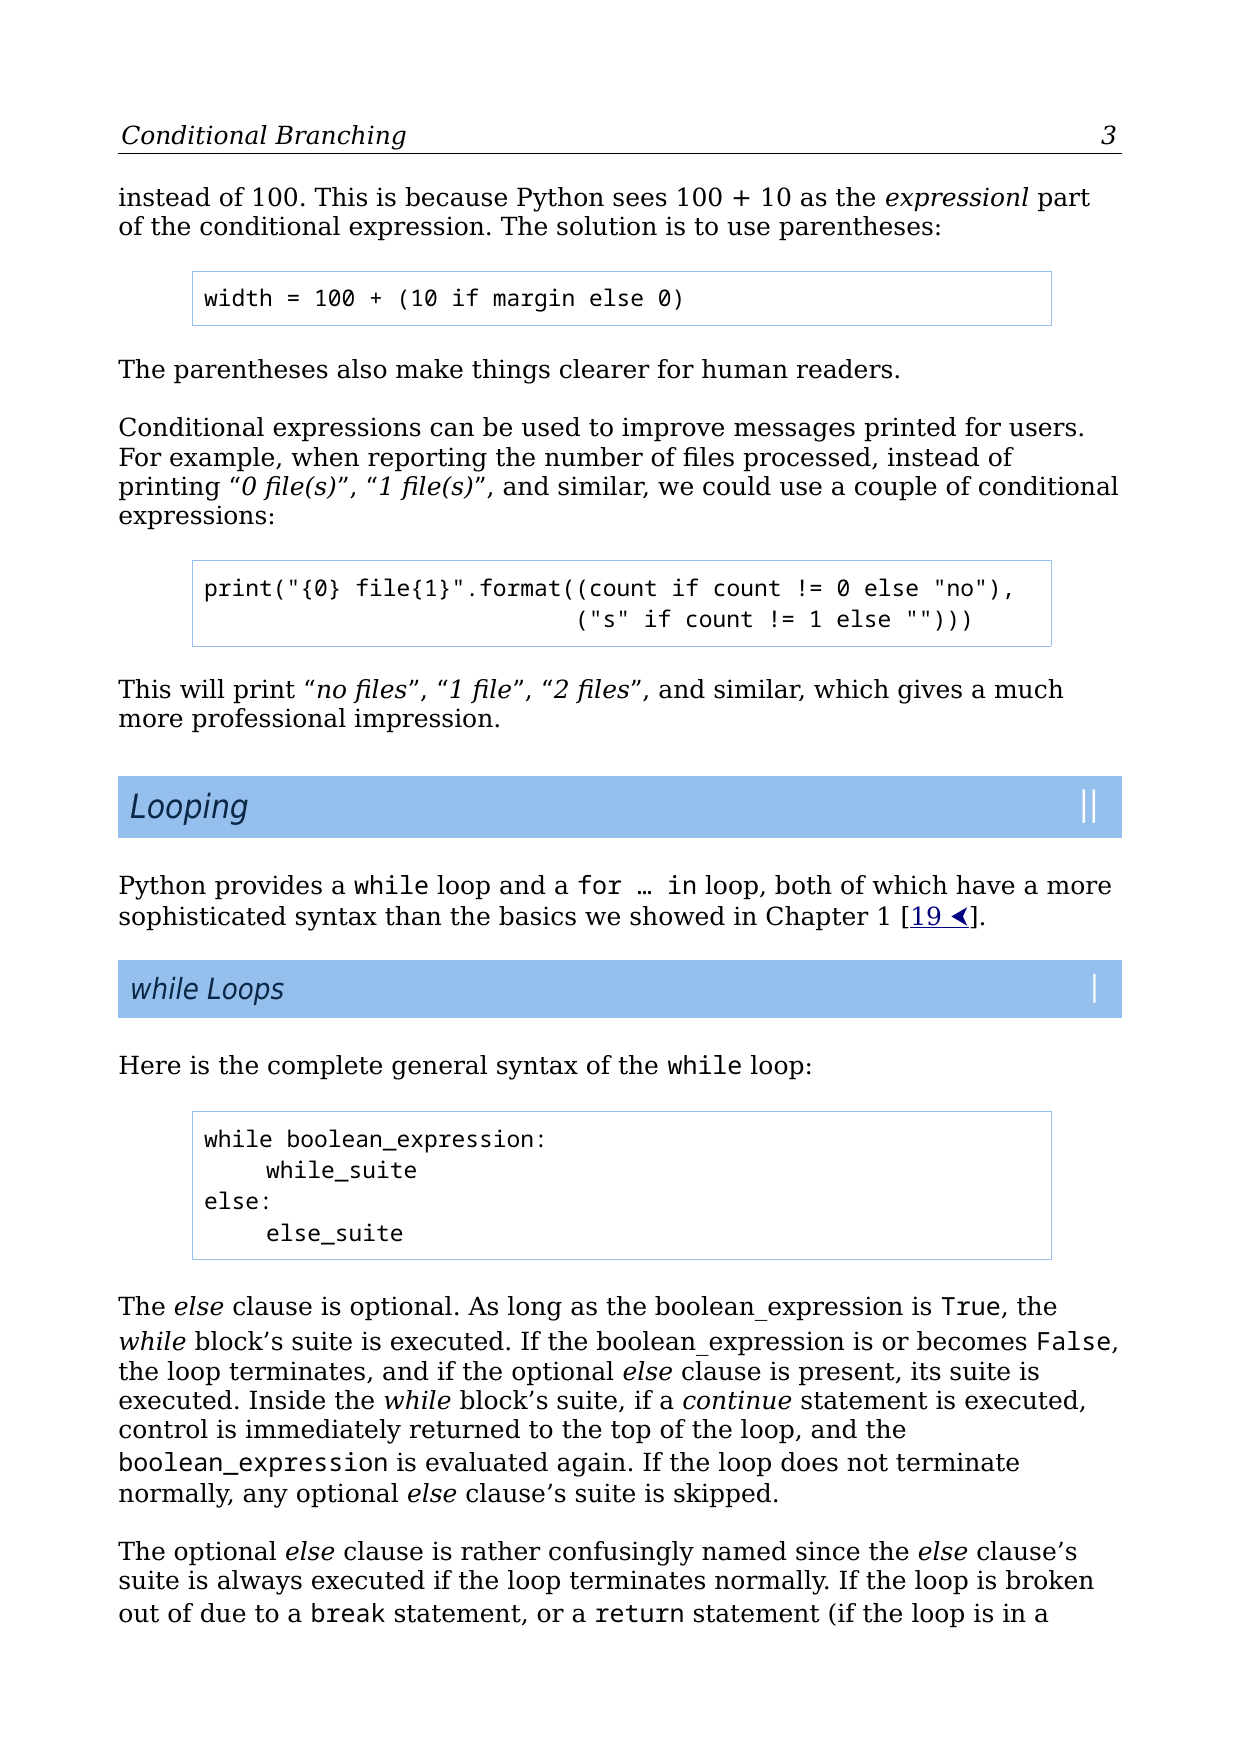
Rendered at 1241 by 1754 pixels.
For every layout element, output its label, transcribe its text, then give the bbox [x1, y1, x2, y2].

text | [1081, 969, 1098, 1003]
text while_suite [193, 1142, 1051, 1173]
text else_suite [193, 1204, 1051, 1259]
text The else clause is optional. As long as the boolean_expression is True, the while block’s suite is executed. If the boolean_expression is or becomes False, the loop terminates, and if the optional else clause is present, its suite is executed. Inside the while block’s suite, if a continue statement is executed, control is immediately returned to the top of the loop, and the boolean_expression is evaluated again. If the loop does not terminate normally, any optional else clause’s suite is skipped. [118, 1289, 1122, 1508]
text ("s" if count != 1 else ""))) [193, 591, 1051, 646]
text The optional else clause is rather confusingly named since the else clause’s suite is always executed if the loop terminates normally. If the loop is broken out of due to a break statement, or a return statement (if the loop is in a [118, 1537, 1122, 1630]
text || [1063, 784, 1098, 823]
text Python provides a while loop and a for … in loop, both of which have a more sophisticated syntax than the basics we showed in Chapter 1 [19 ⮜]. [118, 868, 1122, 931]
text Here is the complete general syntax of the while loop: [118, 1047, 1122, 1081]
text The parentheses also make things clearer for human readers. [118, 355, 1122, 384]
text else: [193, 1173, 1051, 1204]
subtitle while Loops [118, 960, 1122, 1018]
text while boolean_expression: [193, 1112, 1051, 1142]
text print("{0} file{1}".format((count if count != 0 else "no"), [193, 561, 1051, 591]
text width = 100 + (10 if margin else 0) [193, 272, 1051, 325]
text This will print “no files”, “1 file”, “2 files”, and similar, which gives a much more professional impression. [118, 676, 1122, 734]
subtitle Looping [118, 776, 1122, 838]
text Conditional expressions can be used to improve messages printed for users. For example, when reporting the number of files processed, instead of printing “0 file(s)”, “1 file(s)”, and similar, we could use a couple of conditional expressions: [118, 414, 1122, 530]
text instead of 100. This is because Python sees 100 + 10 as the expressionl part of the conditional expression. The solution is to use parentheses: [118, 183, 1122, 241]
